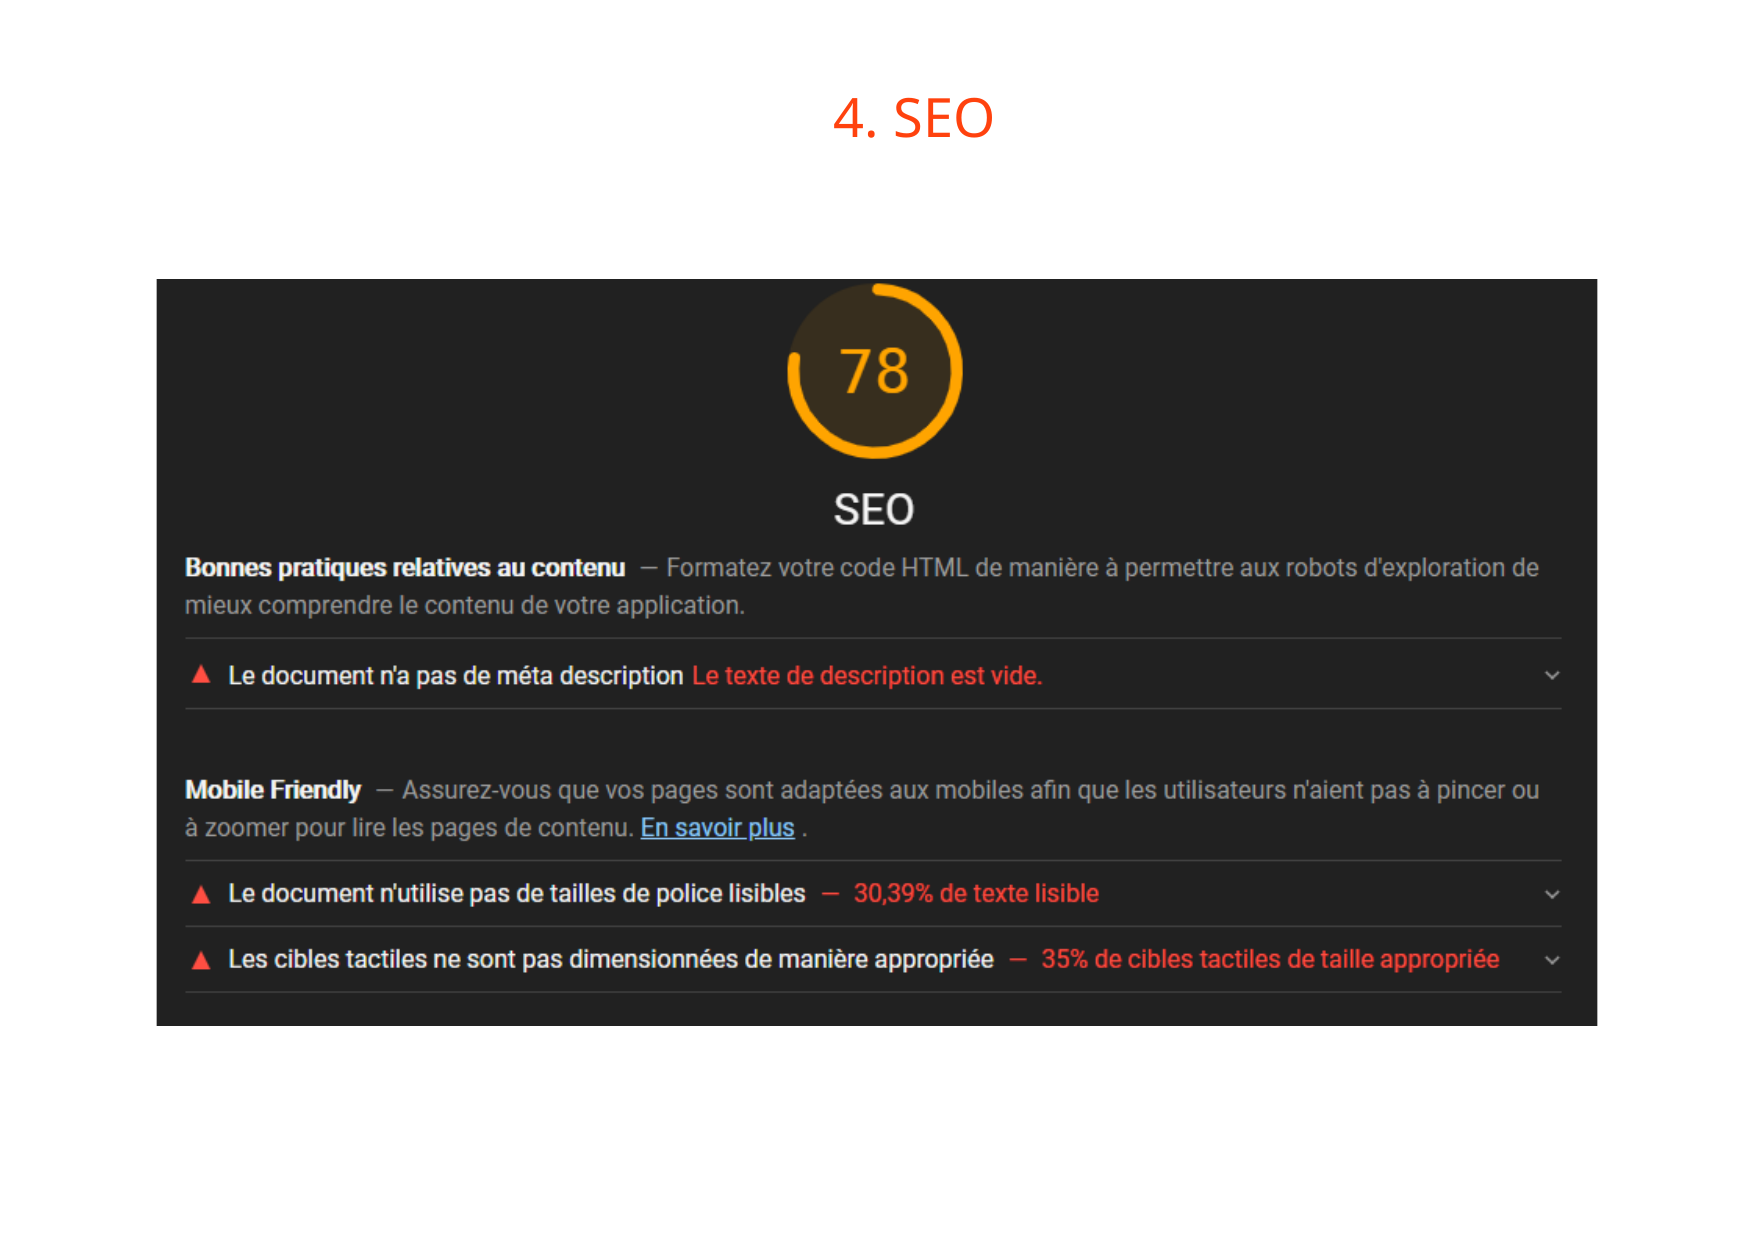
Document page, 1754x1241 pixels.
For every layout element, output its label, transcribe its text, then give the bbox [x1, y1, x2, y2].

picture [156, 279, 1598, 1026]
list 4. SEO [43, 80, 1748, 153]
